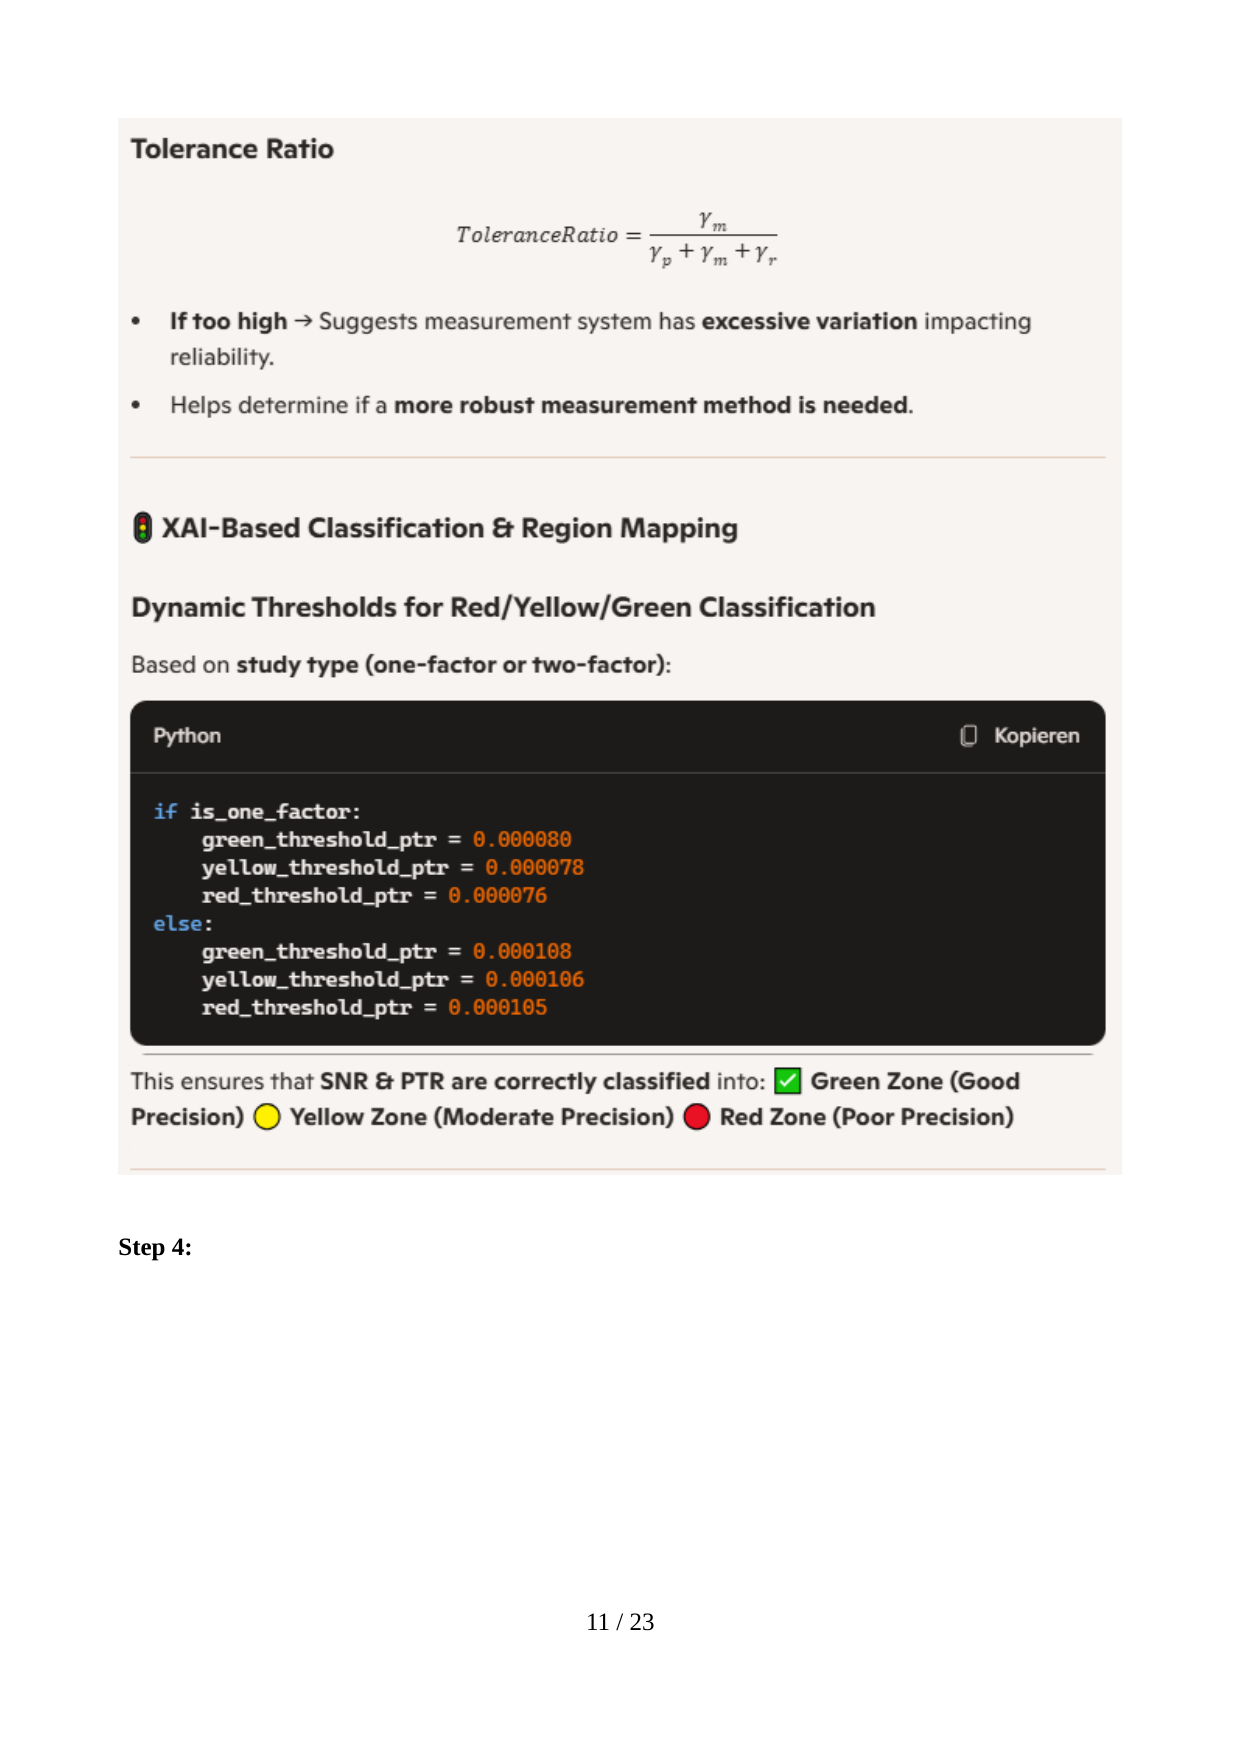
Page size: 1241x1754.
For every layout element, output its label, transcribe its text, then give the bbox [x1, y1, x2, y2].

text Step 4: [118, 1232, 1122, 1261]
picture [118, 118, 1123, 1175]
